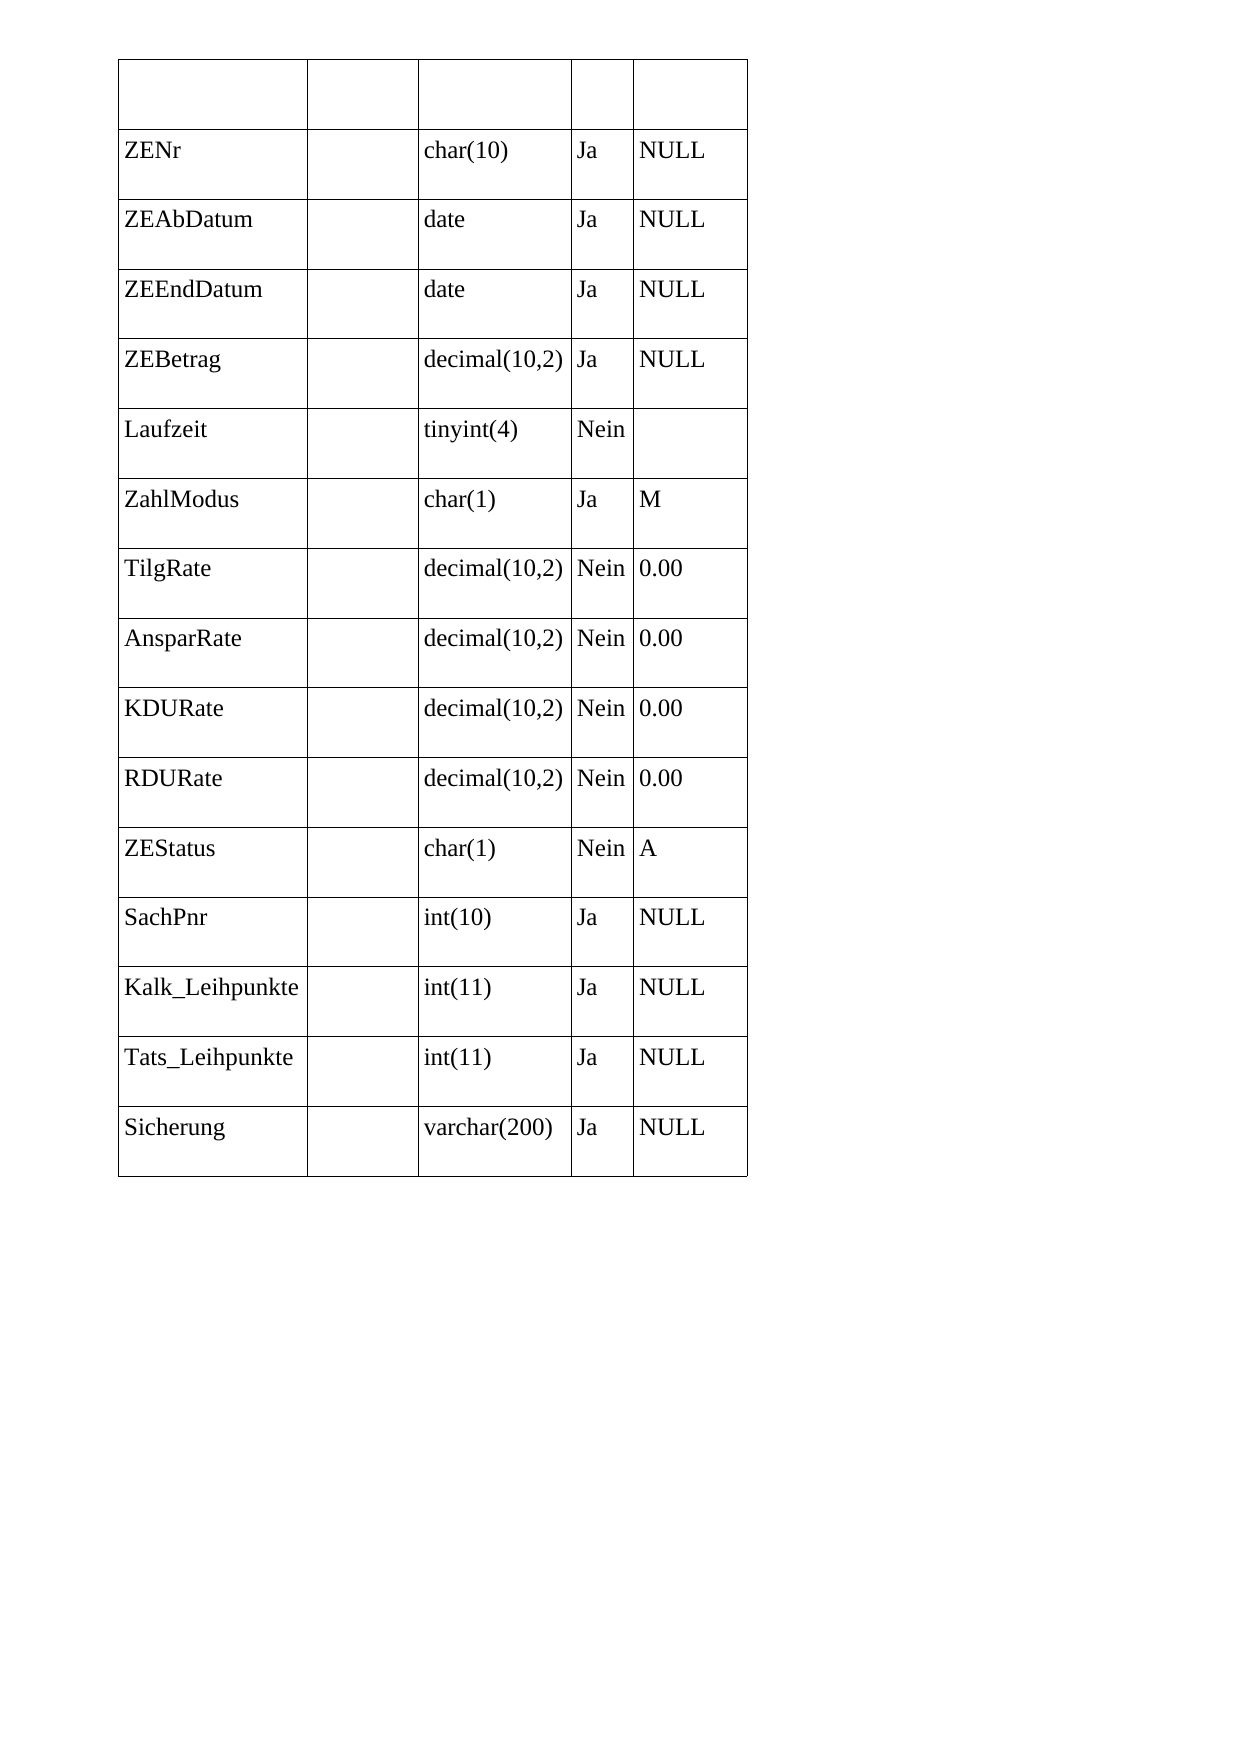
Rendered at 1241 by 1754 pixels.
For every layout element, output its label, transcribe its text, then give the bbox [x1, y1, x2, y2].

table_cell [634, 409, 747, 478]
table_cell 0.00 [634, 688, 747, 757]
table_cell NULL [634, 130, 747, 199]
table_cell date [419, 270, 571, 338]
table_cell [308, 60, 418, 129]
table_cell varchar(200) [419, 1107, 571, 1176]
table_cell [308, 479, 418, 548]
table_cell char(1) [419, 479, 571, 548]
table_cell [308, 619, 418, 687]
table_cell int(10) [419, 898, 571, 966]
table_cell [308, 200, 418, 268]
table_cell Ja [572, 1107, 633, 1176]
table_cell [572, 60, 633, 129]
table_cell [308, 688, 418, 757]
table_cell decimal(10,2) [419, 688, 571, 757]
table_cell Ja [572, 339, 633, 408]
table_cell decimal(10,2) [419, 339, 571, 408]
table_cell decimal(10,2) [419, 549, 571, 617]
table_cell NULL [634, 967, 747, 1036]
table_cell Sicherung [119, 1107, 307, 1176]
table_cell 0.00 [634, 549, 747, 617]
table_cell TilgRate [119, 549, 307, 617]
table_cell Ja [572, 130, 633, 199]
table_cell [308, 270, 418, 338]
table_cell A [634, 828, 747, 897]
table_cell [308, 898, 418, 966]
table_cell [308, 339, 418, 408]
table_cell [419, 60, 571, 129]
table_cell ZENr [119, 130, 307, 199]
table_cell NULL [634, 270, 747, 338]
table_cell NULL [634, 200, 747, 268]
table_cell [308, 828, 418, 897]
table_cell Nein [572, 619, 633, 687]
table_cell Kalk_Leihpunkte [119, 967, 307, 1036]
table_cell Laufzeit [119, 409, 307, 478]
table_cell NULL [634, 1037, 747, 1106]
table_cell 0.00 [634, 619, 747, 687]
table_cell [308, 967, 418, 1036]
table_cell ZEStatus [119, 828, 307, 897]
table_cell [308, 1107, 418, 1176]
table_cell NULL [634, 339, 747, 408]
table_cell char(10) [419, 130, 571, 199]
table_cell ZEBetrag [119, 339, 307, 408]
table_cell Ja [572, 967, 633, 1036]
table_cell [308, 1037, 418, 1106]
table_cell 0.00 [634, 758, 747, 827]
table_cell int(11) [419, 1037, 571, 1106]
table_cell Ja [572, 270, 633, 338]
table_cell SachPnr [119, 898, 307, 966]
table_cell NULL [634, 1107, 747, 1176]
table_cell [308, 549, 418, 617]
table_cell decimal(10,2) [419, 758, 571, 827]
table_cell NULL [634, 898, 747, 966]
table_cell Nein [572, 688, 633, 757]
table_cell char(1) [419, 828, 571, 897]
table_cell [119, 60, 307, 129]
table_cell AnsparRate [119, 619, 307, 687]
table_cell [308, 758, 418, 827]
table_cell decimal(10,2) [419, 619, 571, 687]
table_cell tinyint(4) [419, 409, 571, 478]
table_cell Tats_Leihpunkte [119, 1037, 307, 1106]
table_cell M [634, 479, 747, 548]
table_cell KDURate [119, 688, 307, 757]
table_cell ZEEndDatum [119, 270, 307, 338]
table_cell ZEAbDatum [119, 200, 307, 268]
table_cell Ja [572, 1037, 633, 1106]
table_cell int(11) [419, 967, 571, 1036]
table_cell RDURate [119, 758, 307, 827]
table_cell Nein [572, 758, 633, 827]
table_cell Nein [572, 828, 633, 897]
table_cell ZahlModus [119, 479, 307, 548]
table_cell Nein [572, 409, 633, 478]
table_cell [308, 409, 418, 478]
table_cell date [419, 200, 571, 268]
table_cell [634, 60, 747, 129]
table_cell Ja [572, 200, 633, 268]
table_cell Ja [572, 479, 633, 548]
table_cell Ja [572, 898, 633, 966]
table_cell [308, 130, 418, 199]
table_cell Nein [572, 549, 633, 617]
